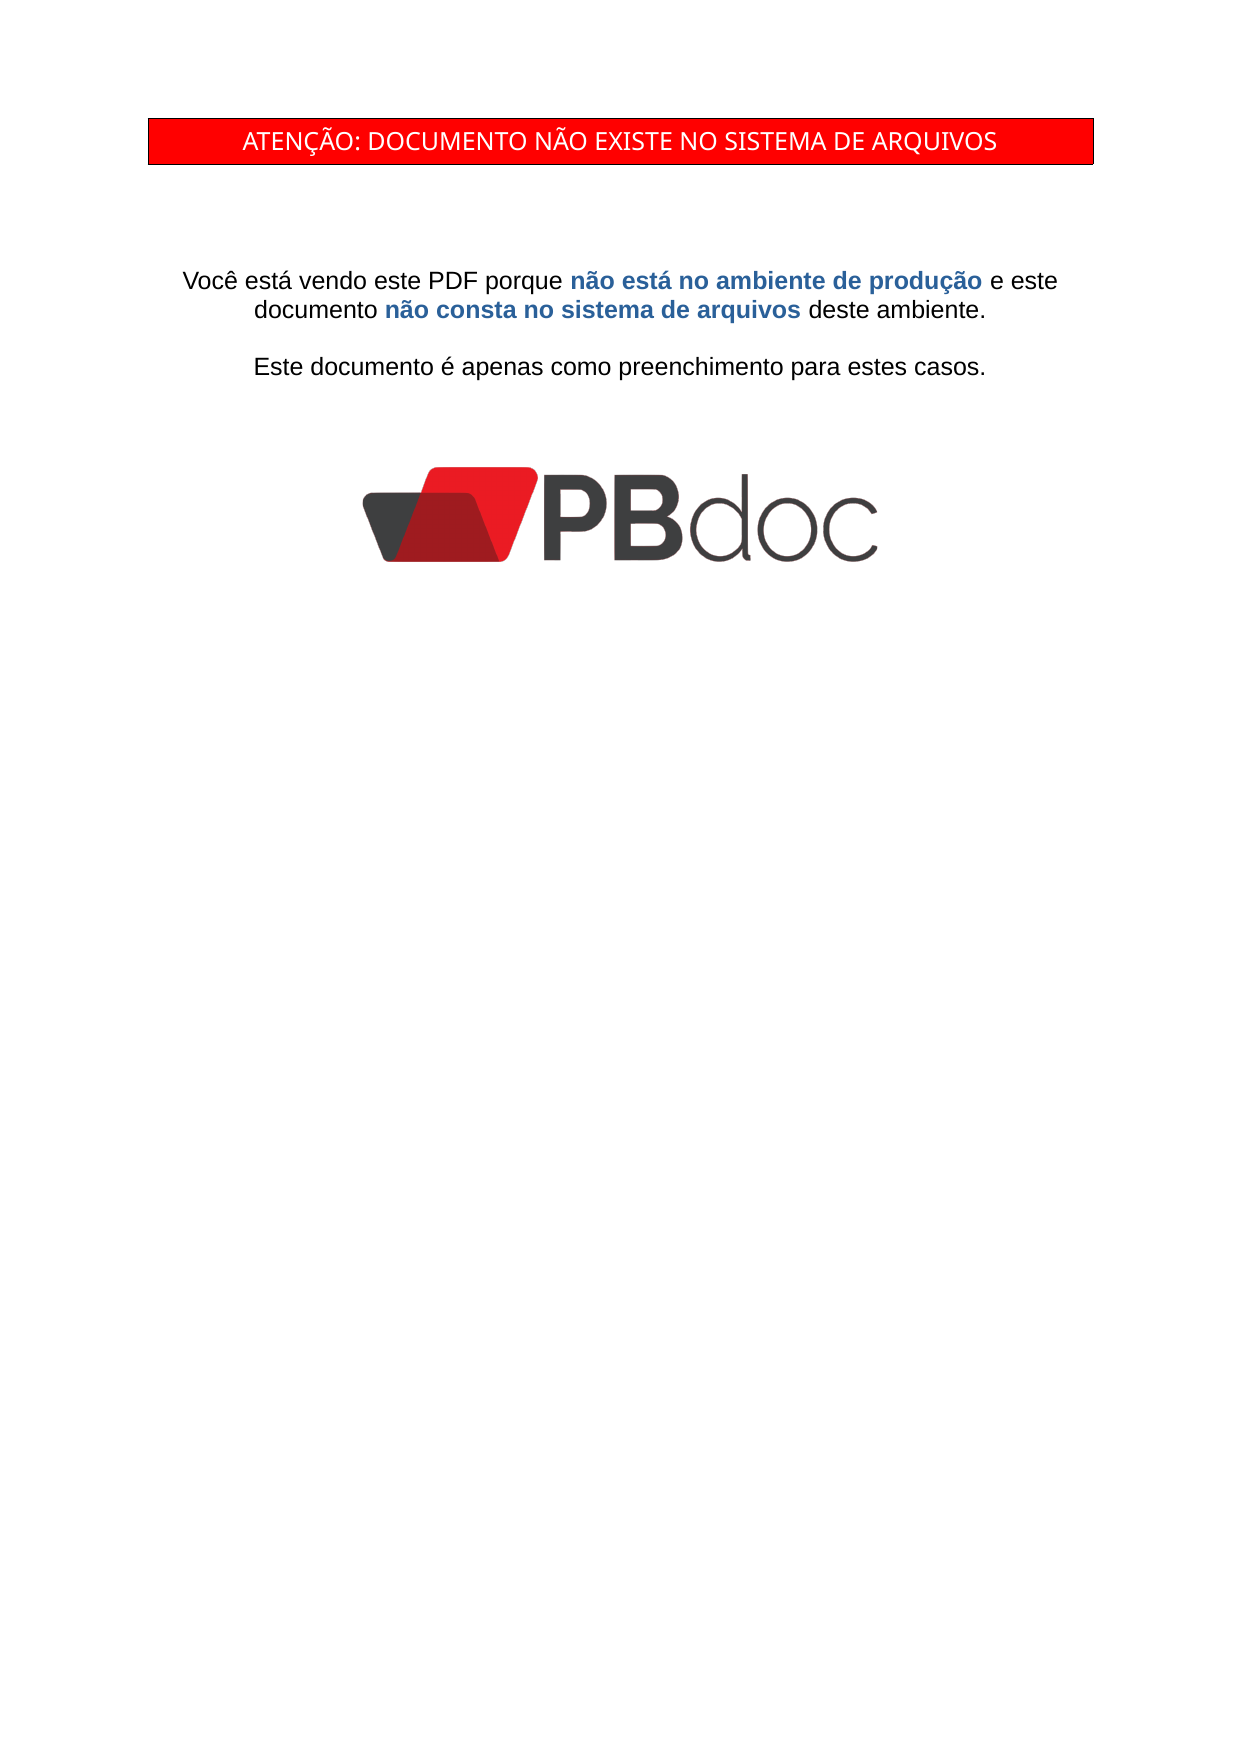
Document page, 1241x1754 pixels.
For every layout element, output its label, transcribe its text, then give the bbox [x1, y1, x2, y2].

text Este documento é apenas como preenchimento para estes casos. [148, 352, 1093, 381]
picture [362, 467, 878, 562]
table_header ATENÇÃO: DOCUMENTO NÃO EXISTE NO SISTEMA DE ARQUIVOS [149, 119, 1093, 164]
text Você está vendo este PDF porque não está no ambiente de produção e este documento não consta no sistema de arquivos deste ambiente. [148, 266, 1093, 323]
